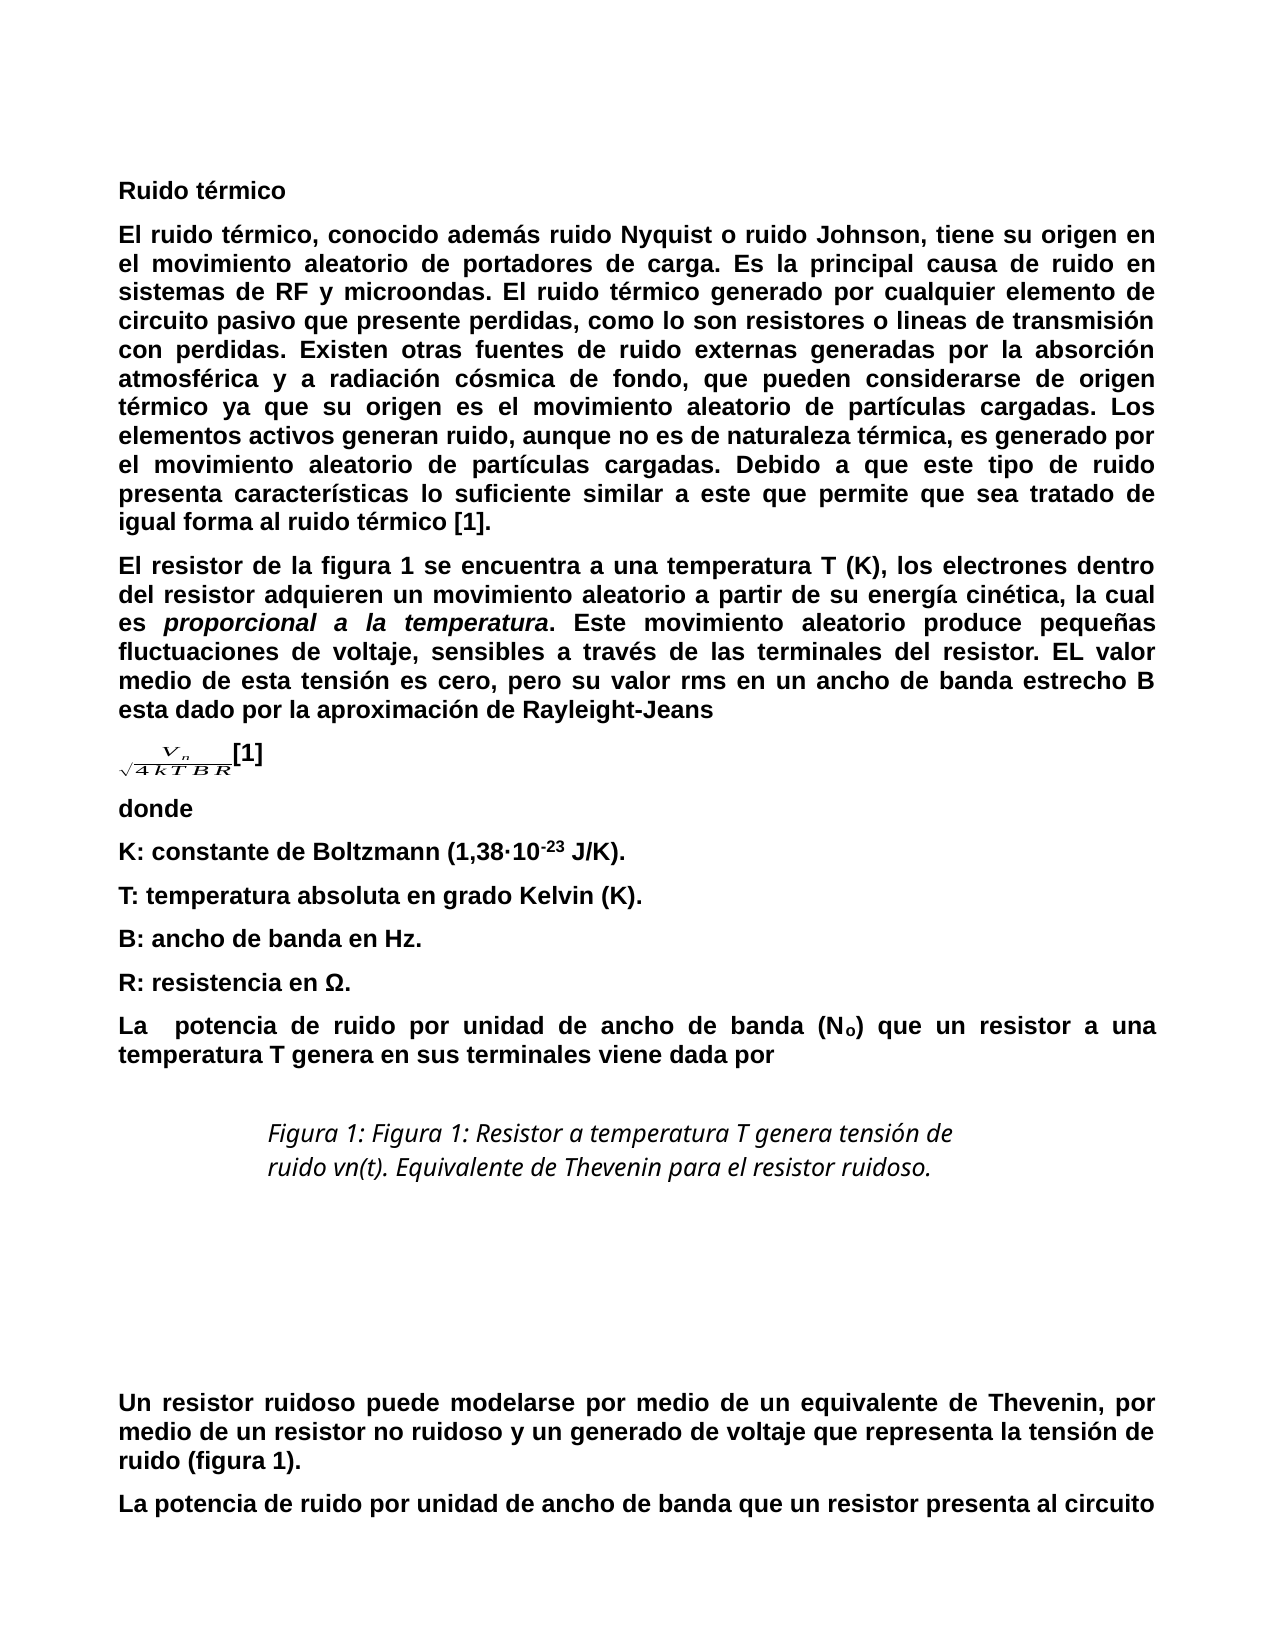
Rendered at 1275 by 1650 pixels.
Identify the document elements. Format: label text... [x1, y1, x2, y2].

text R: resistencia en Ω. [118, 968, 1157, 997]
text El resistor de la figura 1 se encuentra a una temperatura T (K), los electrones dentro del resistor adquieren un movimiento aleatorio a partir de su energía cinética, la cual es proporcional a la temperatura. Este movimiento aleatorio produce pequeñas fluctuaciones de voltaje, sensibles a través de las terminales del resistor. EL valor medio de esta tensión es cero, pero su valor rms en un ancho de banda estrecho B esta dado por la aproximación de Rayleight-Jeans [118, 551, 1157, 723]
text Un resistor ruidoso puede modelarse por medio de un equivalente de Thevenin, por medio de un resistor no ruidoso y un generado de voltaje que representa la tensión de ruido (figura 1). [118, 1388, 1157, 1475]
text La potencia de ruido por unidad de ancho de banda que un resistor presenta al circuito [118, 1489, 1157, 1518]
subtitle Ruido térmico [118, 176, 1157, 205]
text K: constante de Boltzmann (1,38·10-23 J/K). [118, 837, 1157, 866]
text La potencia de ruido por unidad de ancho de banda (No) que un resistor a una temperatura T genera en sus terminales viene dada por [118, 1011, 1157, 1069]
text Figura 1: Figura 1: Resistor a temperatura T genera tensión de ruido vn(t). Equivalente de Thevenin para el resistor ruidoso. [267, 1115, 1016, 1183]
text donde [118, 794, 1157, 822]
text T: temperatura absoluta en grado Kelvin (K). [118, 881, 1157, 909]
text [1] [118, 738, 1157, 779]
text B: ancho de banda en Hz. [118, 924, 1157, 953]
text El ruido térmico, conocido además ruido Nyquist o ruido Johnson, tiene su origen en el movimiento aleatorio de portadores de carga. Es la principal causa de ruido en sistemas de RF y microondas. El ruido térmico generado por cualquier elemento de circuito pasivo que presente perdidas, como lo son resistores o lineas de transmisión con perdidas. Existen otras fuentes de ruido externas generadas por la absorción atmosférica y a radiación cósmica de fondo, que pueden considerarse de origen térmico ya que su origen es el movimiento aleatorio de partículas cargadas. Los elementos activos generan ruido, aunque no es de naturaleza térmica, es generado por el movimiento aleatorio de partículas cargadas. Debido a que este tipo de ruido presenta características lo suficiente similar a este que permite que sea tratado de igual forma al ruido térmico [1]. [118, 220, 1157, 536]
